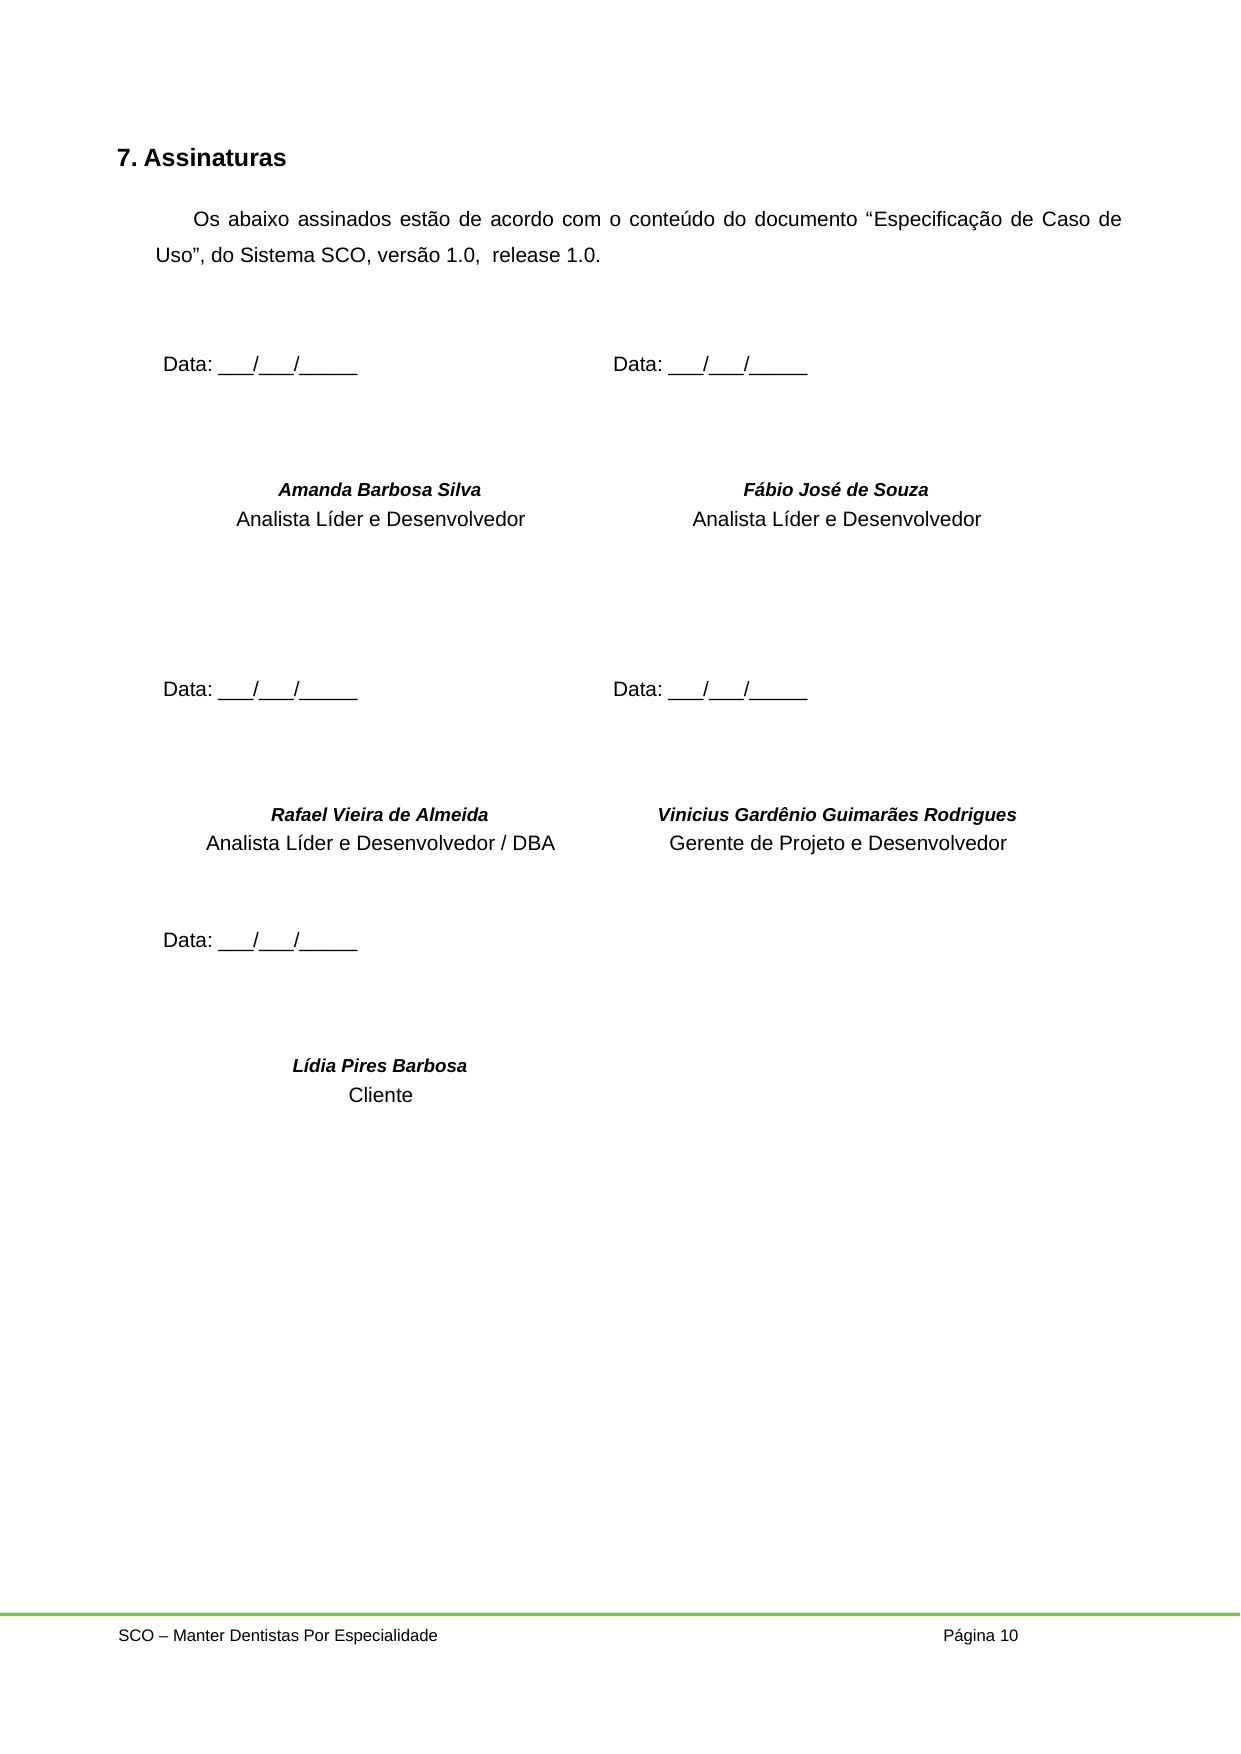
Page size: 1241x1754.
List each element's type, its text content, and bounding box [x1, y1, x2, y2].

title Os abaixo assinados estão de acordo com o conteúdo do documento “Especificação de Caso de Uso”, do Sistema SCO, versão 1.0, release 1.0. [155, 207, 1122, 267]
table_header Data: ___/___/_____ [156, 315, 606, 472]
table_cell Data: ___/___/_____ [156, 892, 606, 1049]
table_cell Lídia Pires Barbosa Cliente [156, 1049, 606, 1143]
table_cell Vinicius Gardênio Guimarães Rodrigues Gerente de Projeto e Desenvolvedor [606, 797, 1070, 892]
table_cell [606, 1049, 1070, 1143]
table_header Data: ___/___/_____ [156, 640, 606, 797]
table_cell Rafael Vieira de Almeida Analista Líder e Desenvolvedor / DBA [156, 797, 606, 892]
table_cell Fábio José de Souza Analista Líder e Desenvolvedor [606, 473, 1068, 567]
subtitle 7. Assinaturas [117, 143, 1122, 172]
table_header Data: ___/___/_____ [606, 315, 1068, 472]
table_header Data: ___/___/_____ [606, 640, 1070, 797]
table_cell [606, 892, 1070, 1049]
table_cell Amanda Barbosa Silva Analista Líder e Desenvolvedor [156, 473, 606, 567]
